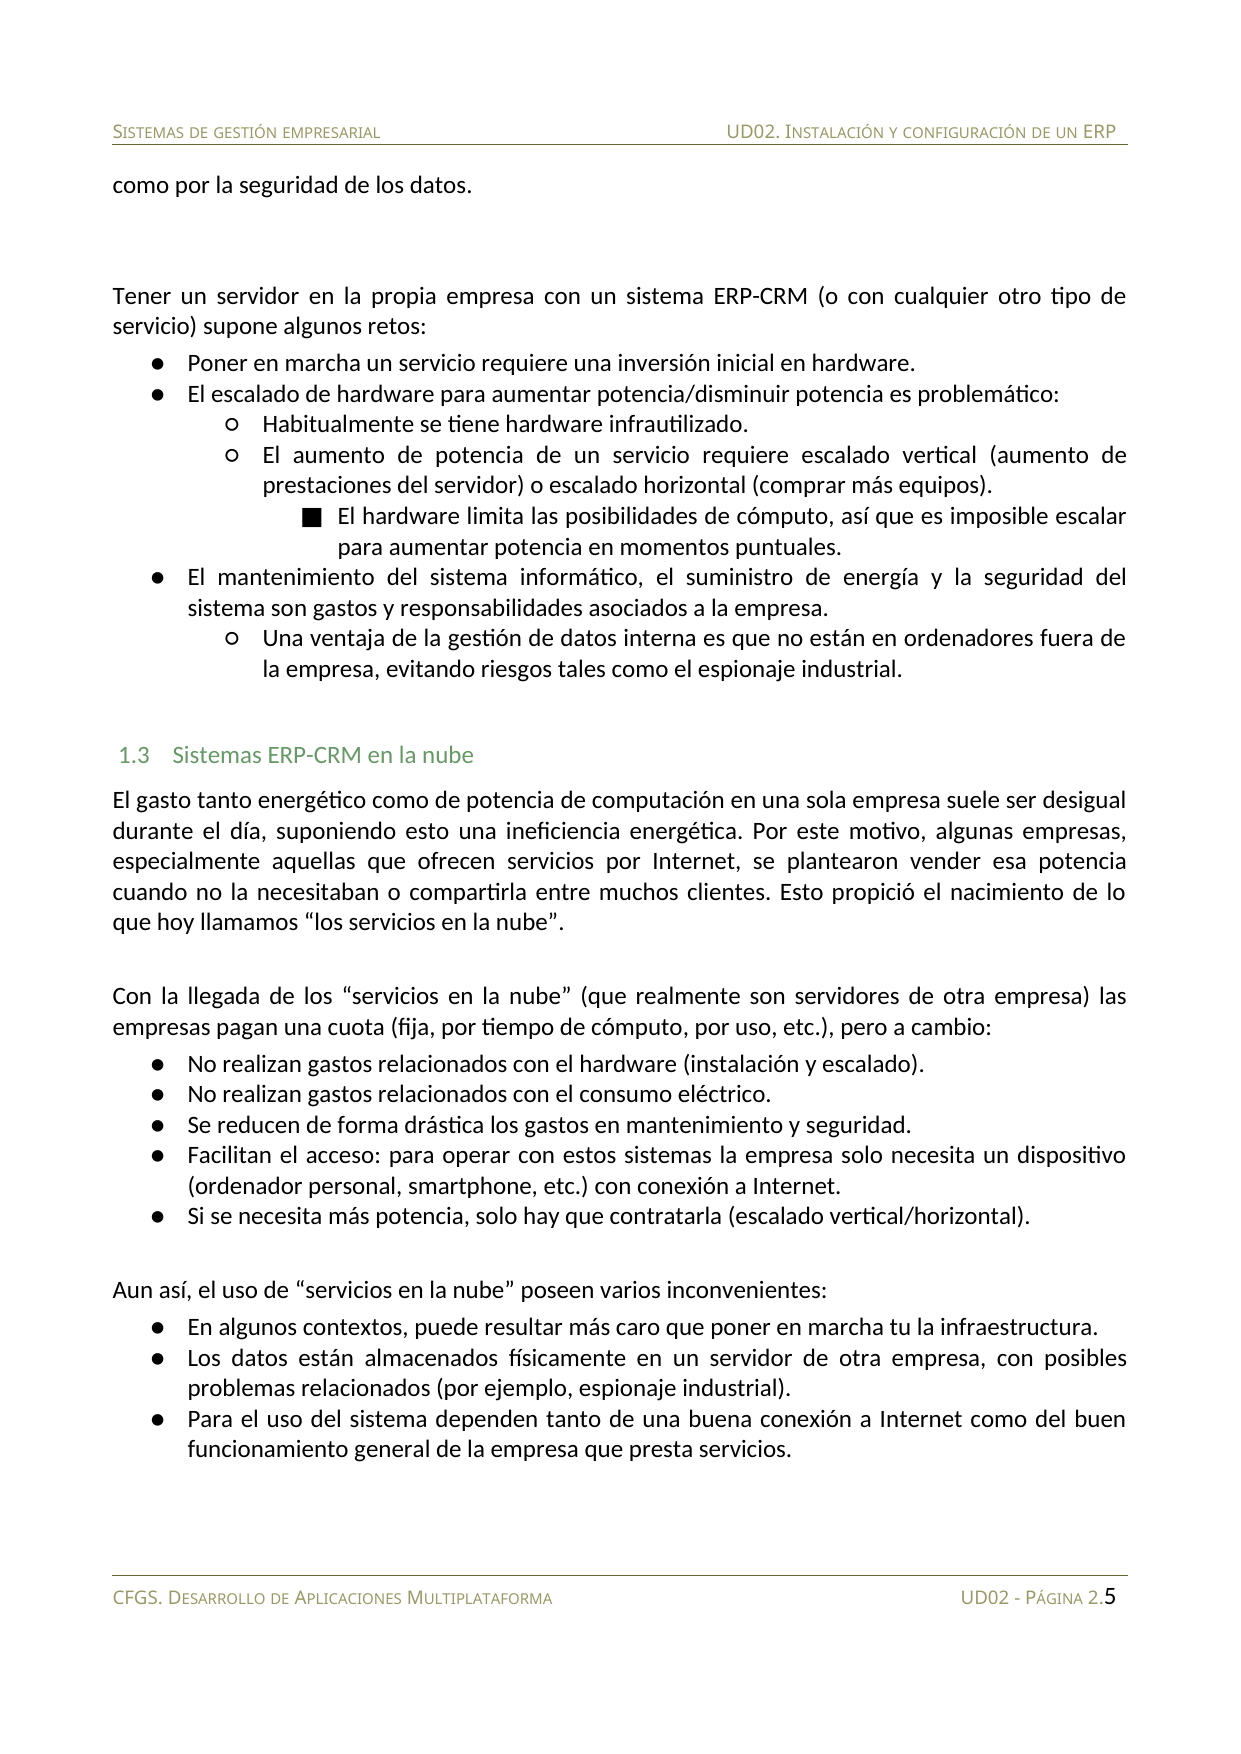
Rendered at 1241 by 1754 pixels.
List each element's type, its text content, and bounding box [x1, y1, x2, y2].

list Si se necesita más potencia, solo hay que contratarla (escalado vertical/horizontal). [150, 1201, 1128, 1231]
list Facilitan el acceso: para operar con estos sistemas la empresa solo necesita un dispositivo (ordenador personal, smartphone, etc.) con conexión a Internet. [150, 1139, 1128, 1201]
list El mantenimiento del sistema informático, el suministro de energía y la seguridad del sistema son gastos y responsabilidades asociados a la empresa. [150, 561, 1128, 622]
list Habitualmente se tiene hardware infrautilizado. [225, 408, 1128, 439]
text Aun así, el uso de “servicios en la nube” poseen varios inconvenientes: [112, 1274, 1128, 1305]
list Una ventaja de la gestión de datos interna es que no están en ordenadores fuera de la empresa, evitando riesgos tales como el espionaje industrial. [225, 622, 1128, 683]
list Poner en marcha un servicio requiere una inversión inicial en hardware. [150, 347, 1128, 378]
text El gasto tanto energético como de potencia de computación en una sola empresa suele ser desigual durante el día, suponiendo esto una ineficiencia energética. Por este motivo, algunas empresas, especialmente aquellas que ofrecen servicios por Internet, se plantearon vender esa potencia cuando no la necesitaban o compartirla entre muchos clientes. Esto propició el nacimiento de lo que hoy llamamos “los servicios en la nube”. [112, 784, 1128, 937]
list No realizan gastos relacionados con el hardware (instalación y escalado). [150, 1048, 1128, 1078]
list Se reducen de forma drástica los gastos en mantenimiento y seguridad. [150, 1109, 1128, 1139]
list No realizan gastos relacionados con el consumo eléctrico. [150, 1078, 1128, 1109]
subtitle Sistemas ERP-CRM en la nube [112, 739, 1128, 769]
text Tener un servidor en la propia empresa con un sistema ERP-CRM (o con cualquier otro tipo de servicio) supone algunos retos: [112, 280, 1128, 341]
list El aumento de potencia de un servicio requiere escalado vertical (aumento de prestaciones del servidor) o escalado horizontal (comprar más equipos). [225, 439, 1128, 500]
list El escalado de hardware para aumentar potencia/disminuir potencia es problemático: [150, 378, 1128, 408]
list Para el uso del sistema dependen tanto de una buena conexión a Internet como del buen funcionamiento general de la empresa que presta servicios. [150, 1403, 1128, 1464]
list En algunos contextos, puede resultar más caro que poner en marcha tu la infraestructura. [150, 1311, 1128, 1342]
text Con la llegada de los “servicios en la nube” (que realmente son servidores de otra empresa) las empresas pagan una cuota (fija, por tiempo de cómputo, por uso, etc.), pero a cambio: [112, 980, 1128, 1041]
list El hardware limita las posibilidades de cómputo, así que es imposible escalar para aumentar potencia en momentos puntuales. [300, 500, 1128, 561]
text como por la seguridad de los datos. [112, 169, 1128, 199]
list Los datos están almacenados físicamente en un servidor de otra empresa, con posibles problemas relacionados (por ejemplo, espionaje industrial). [150, 1342, 1128, 1403]
